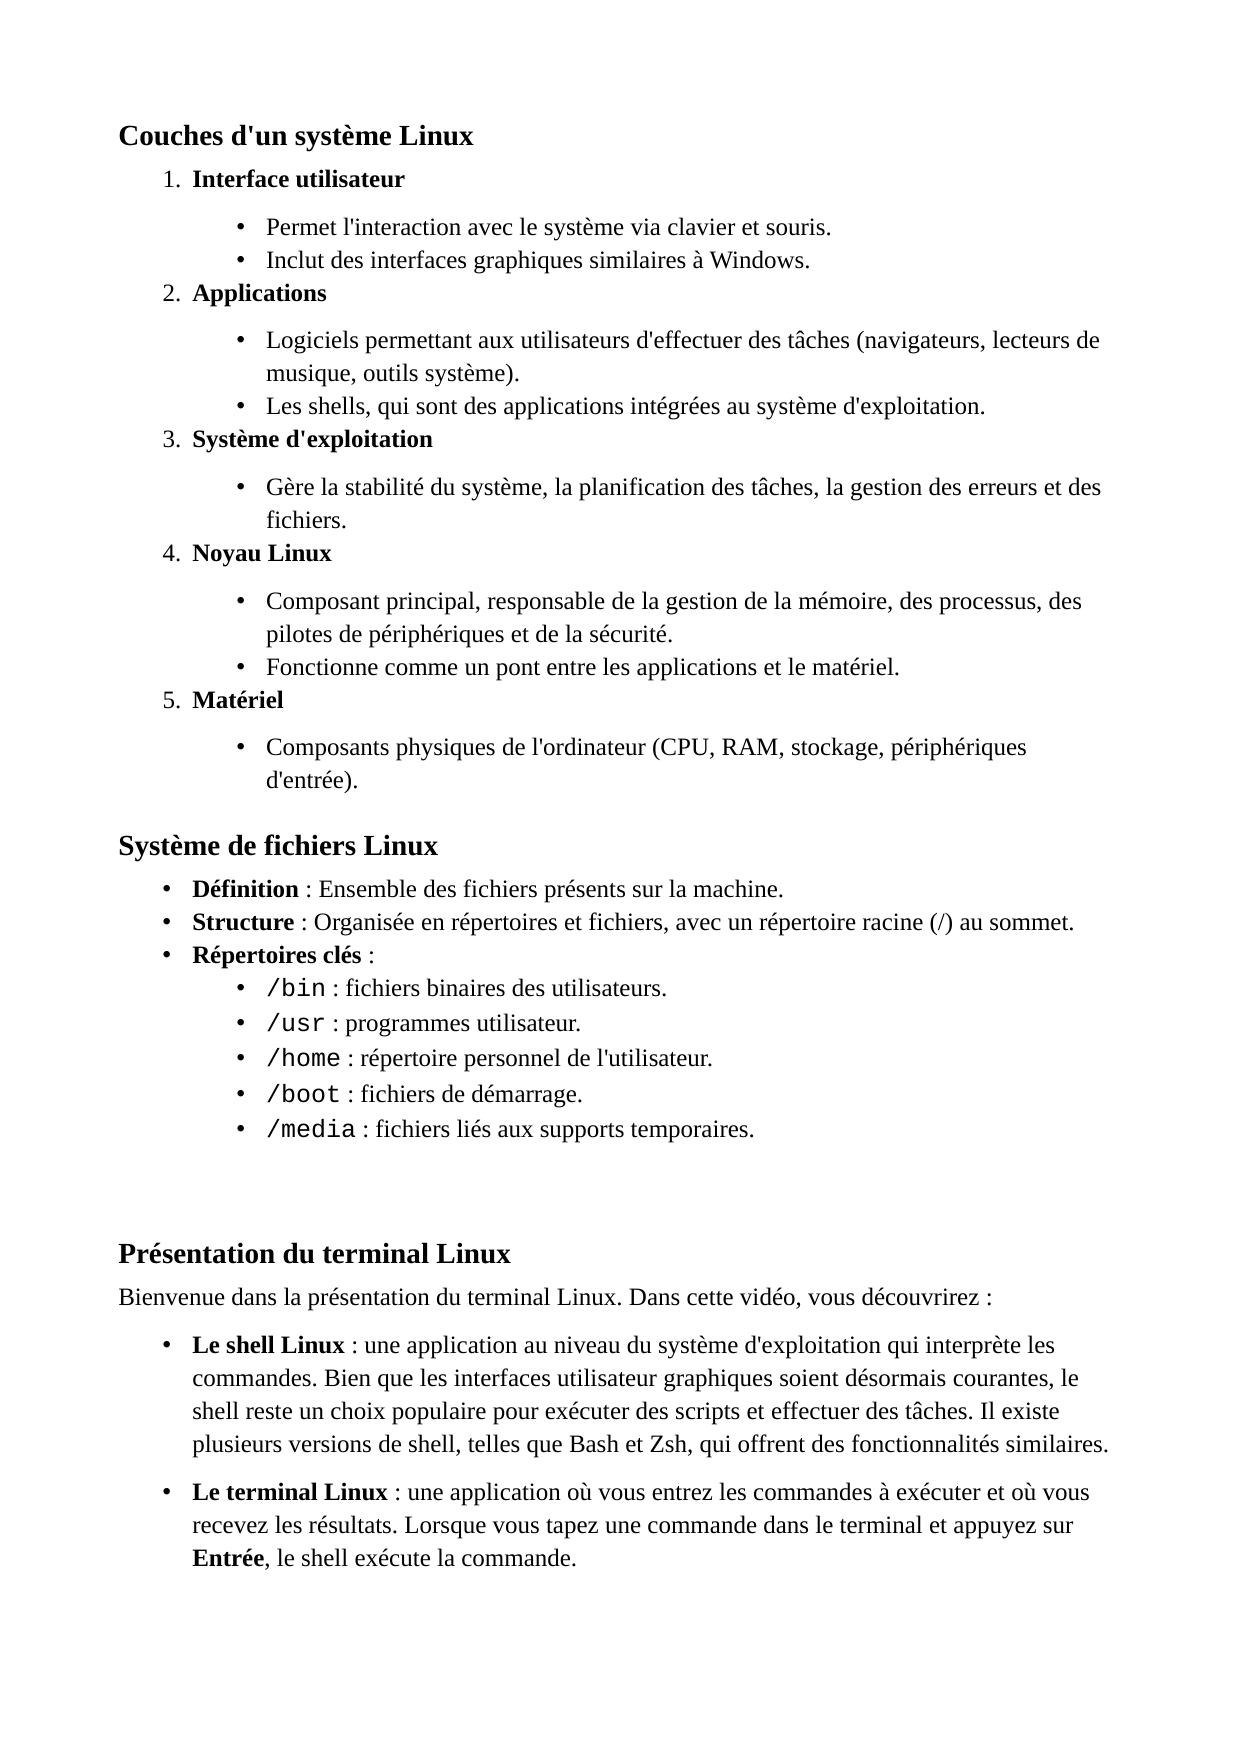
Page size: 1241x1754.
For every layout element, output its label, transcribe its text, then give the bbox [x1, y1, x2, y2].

list Le shell Linux : une application au niveau du système d'exploitation qui interprète les commandes. Bien que les interfaces utilisateur graphiques soient désormais courantes, le shell reste un choix populaire pour exécuter des scripts et effectuer des tâches. Il existe plusieurs versions de shell, telles que Bash et Zsh, qui offrent des fonctionnalités similaires. [162, 1330, 1122, 1458]
list Système d'exploitation [162, 424, 1122, 453]
list Gère la stabilité du système, la planification des tâches, la gestion des erreurs et des fichiers. [236, 472, 1122, 534]
list Permet l'interaction avec le système via clavier et souris. [236, 212, 1122, 241]
list /bin : fichiers binaires des utilisateurs. [236, 973, 1122, 1003]
text Bienvenue dans la présentation du terminal Linux. Dans cette vidéo, vous découvrirez : [118, 1282, 1122, 1311]
list Interface utilisateur [162, 164, 1122, 193]
list Répertoires clés : [162, 940, 1122, 968]
list Fonctionne comme un pont entre les applications et le matériel. [236, 652, 1122, 681]
subtitle Couches d'un système Linux [118, 118, 1122, 152]
list /home : répertoire personnel de l'utilisateur. [236, 1043, 1122, 1074]
list /usr : programmes utilisateur. [236, 1008, 1122, 1039]
list /media : fichiers liés aux supports temporaires. [236, 1114, 1122, 1145]
list Structure : Organisée en répertoires et fichiers, avec un répertoire racine (/) au sommet. [162, 907, 1122, 935]
list Les shells, qui sont des applications intégrées au système d'exploitation. [236, 391, 1122, 420]
list Le terminal Linux : une application où vous entrez les commandes à exécuter et où vous recevez les résultats. Lorsque vous tapez une commande dans le terminal et appuyez sur Entrée, le shell exécute la commande. [162, 1477, 1122, 1572]
list Définition : Ensemble des fichiers présents sur la machine. [162, 874, 1122, 902]
list Inclut des interfaces graphiques similaires à Windows. [236, 245, 1122, 273]
list Composant principal, responsable de la gestion de la mémoire, des processus, des pilotes de périphériques et de la sécurité. [236, 586, 1122, 647]
subtitle Système de fichiers Linux [118, 828, 1122, 861]
list Matériel [162, 685, 1122, 713]
list Logiciels permettant aux utilisateurs d'effectuer des tâches (navigateurs, lecteurs de musique, outils système). [236, 325, 1122, 387]
subtitle Présentation du terminal Linux [118, 1236, 1122, 1270]
list Applications [162, 278, 1122, 307]
list /boot : fichiers de démarrage. [236, 1079, 1122, 1110]
list Noyau Linux [162, 538, 1122, 567]
list Composants physiques de l'ordinateur (CPU, RAM, stockage, périphériques d'entrée). [236, 732, 1122, 794]
